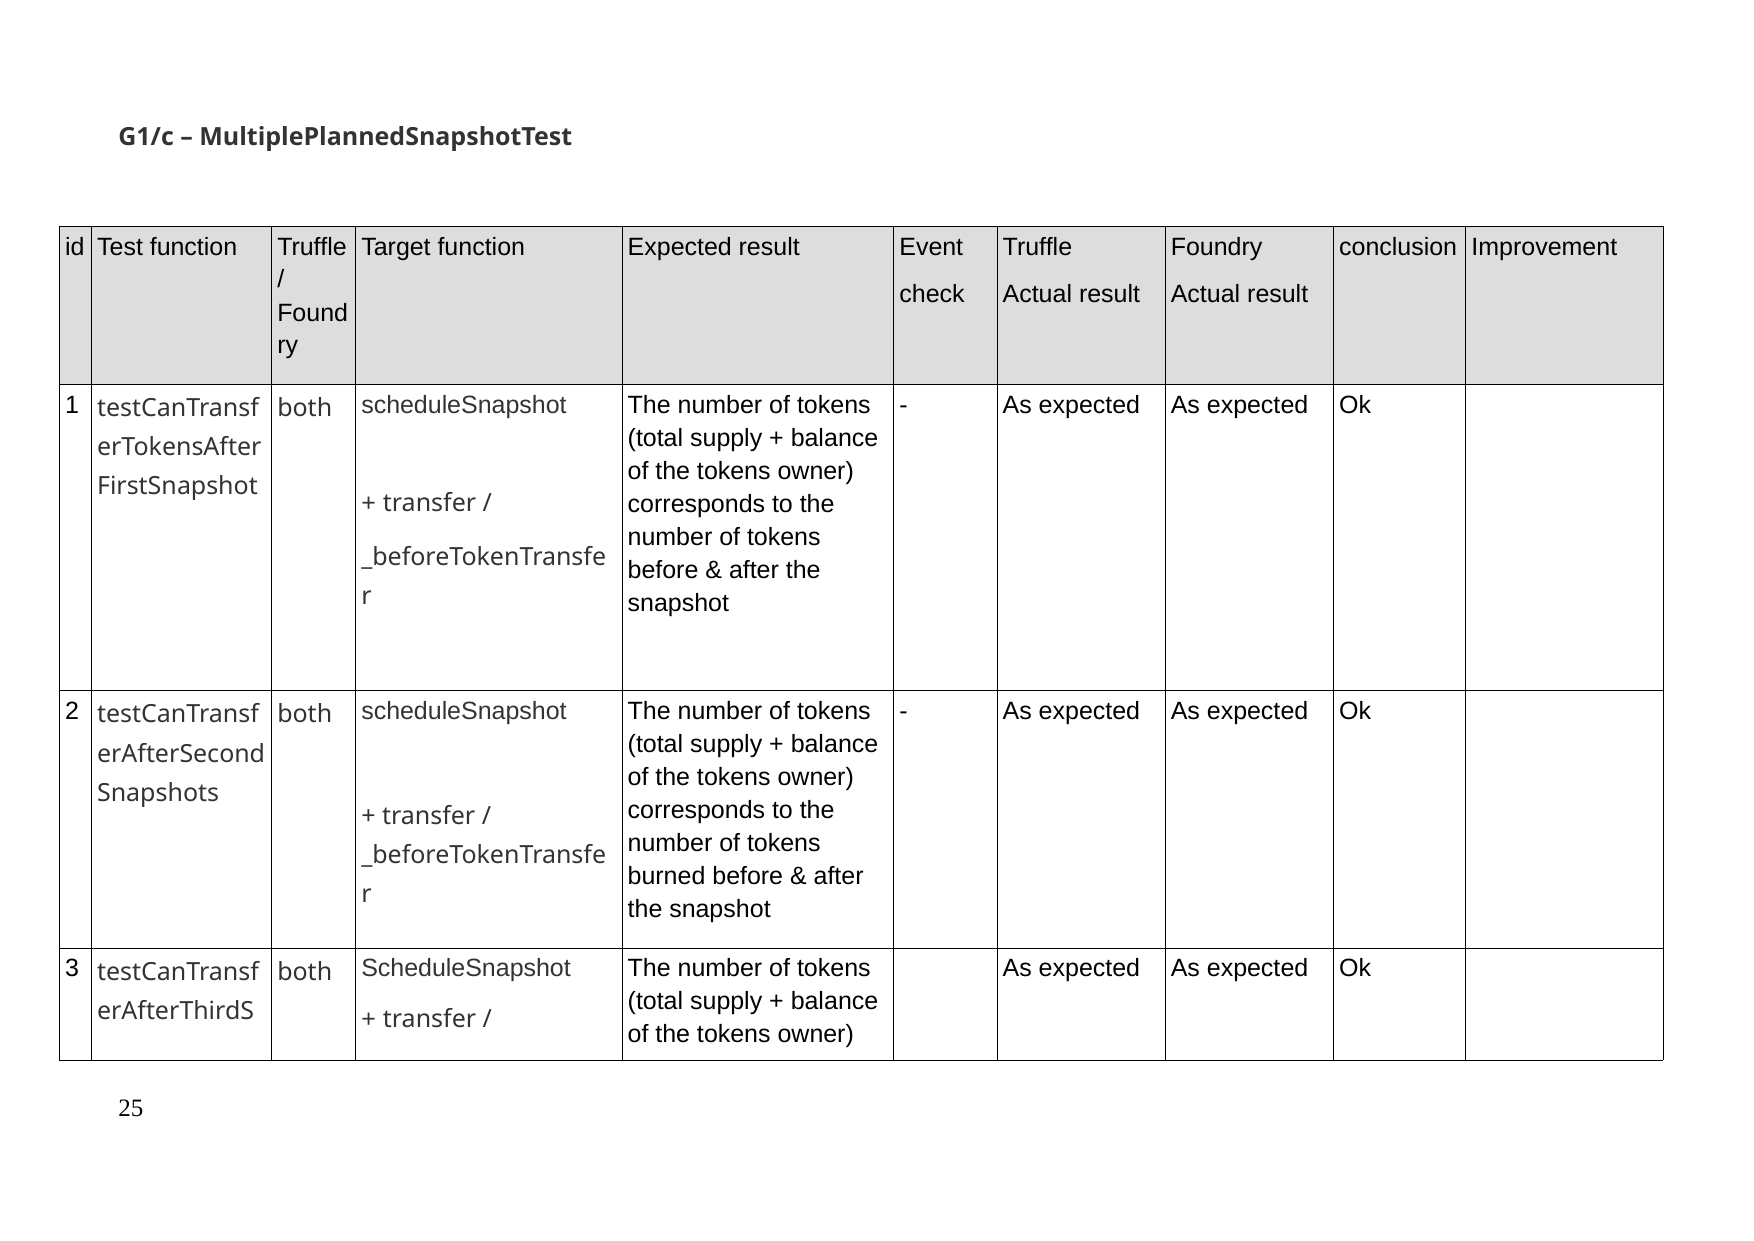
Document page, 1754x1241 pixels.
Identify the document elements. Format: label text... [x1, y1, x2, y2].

table_cell scheduleSnapshot + transfer / _beforeTokenTransfer [356, 691, 622, 947]
table_cell As expected [1166, 691, 1333, 947]
table_cell testCanTransferAfterSecondSnapshots [92, 691, 271, 947]
table_cell 2 [60, 691, 91, 947]
table_header Truffle / Foundry [272, 227, 355, 384]
table_cell [1466, 949, 1663, 1059]
table_header Test function [92, 227, 271, 384]
text G1/c – MultiplePlannedSnapshotTest [118, 118, 1636, 152]
table_cell As expected [998, 949, 1165, 1059]
table_header id [60, 227, 91, 384]
table_cell As expected [1166, 385, 1333, 690]
table_cell testCanTransferTokensAfterFirstSnapshot [92, 385, 271, 690]
table_cell The number of tokens (total supply + balance of the tokens owner) corresponds to the number of tokens burned before & after the snapshot [623, 691, 893, 947]
table_header Expected result [623, 227, 893, 384]
table_cell scheduleSnapshot + transfer / _beforeTokenTransfer [356, 385, 622, 690]
table_cell As expected [998, 691, 1165, 947]
table_cell - [894, 385, 997, 690]
table_cell both [272, 949, 355, 1059]
table_header Improvement [1466, 227, 1663, 384]
table_cell [1466, 691, 1663, 947]
table_header Target function [356, 227, 622, 384]
table_header conclusion [1334, 227, 1465, 384]
table_cell 1 [60, 385, 91, 690]
table_cell The number of tokens (total supply + balance of the tokens owner) corresponds to the number of tokens before & after the snapshot [623, 385, 893, 690]
table_cell testCanTransferAfterThirdS [92, 949, 271, 1059]
table_header Foundry Actual result [1166, 227, 1333, 384]
table_cell both [272, 385, 355, 690]
table_cell [1466, 385, 1663, 690]
table_cell The number of tokens (total supply + balance of the tokens owner) [623, 949, 893, 1059]
table_cell Ok [1334, 949, 1465, 1059]
table_cell As expected [998, 385, 1165, 690]
table_cell 3 [60, 949, 91, 1059]
table_cell - [894, 691, 997, 947]
table_header Truffle Actual result [998, 227, 1165, 384]
table_cell As expected [1166, 949, 1333, 1059]
table_header Event check [894, 227, 997, 384]
table_cell Ok [1334, 691, 1465, 947]
table_cell Ok [1334, 385, 1465, 690]
table_cell [894, 949, 997, 1059]
table_cell both [272, 691, 355, 947]
table_cell ScheduleSnapshot + transfer / [356, 949, 622, 1059]
